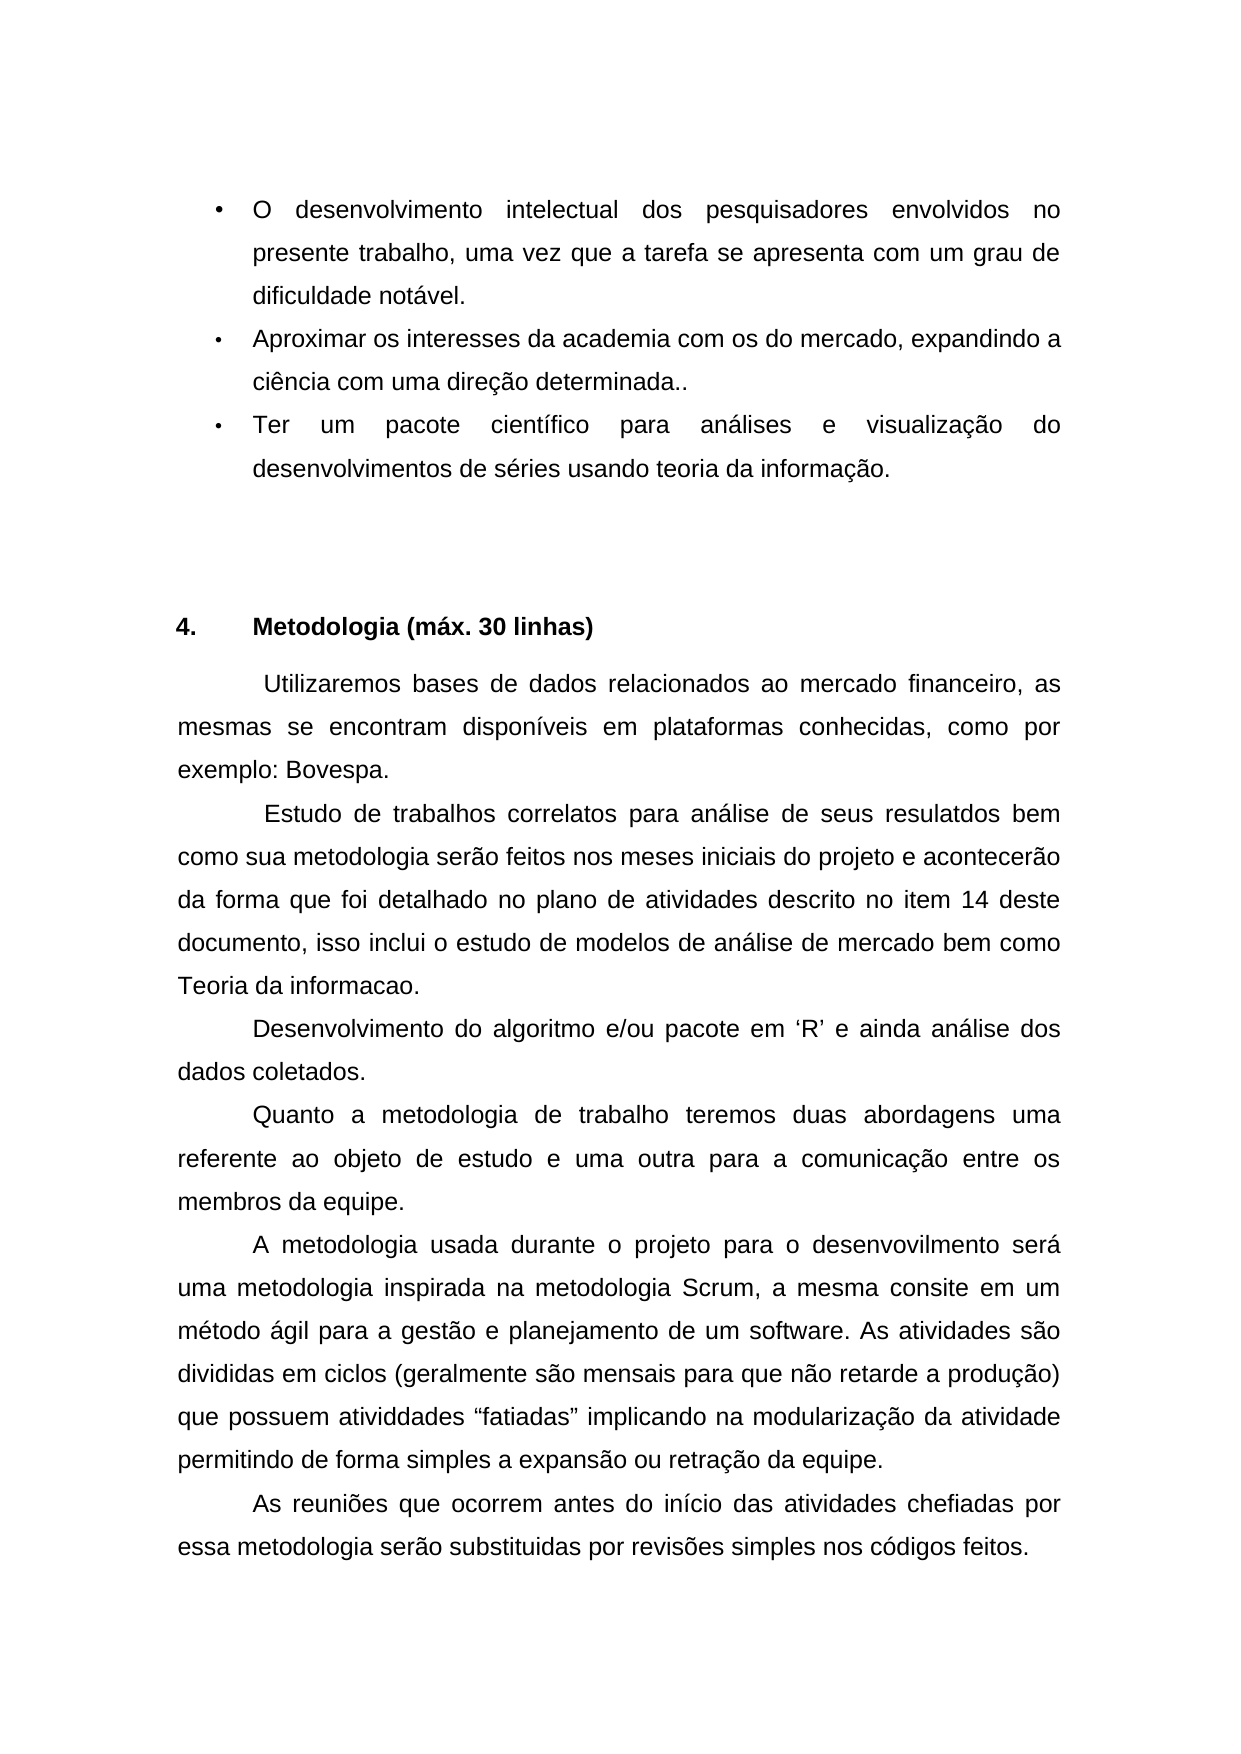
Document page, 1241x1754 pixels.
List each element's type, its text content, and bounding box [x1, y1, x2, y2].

list Metodologia (máx. 30 linhas) [176, 612, 1062, 641]
list Aproximar os interesses da academia com os do mercado, expandindo a ciência com uma direção determinada.. [215, 324, 1062, 396]
list Ter um pacote científico para análises e visualização do desenvolvimentos de séries usando teoria da informação. [215, 411, 1062, 482]
text As reuniões que ocorrem antes do início das atividades chefiadas por essa metodologia serão substituidas por revisões simples nos códigos feitos. [176, 1489, 1062, 1561]
text Desenvolvimento do algoritmo e/ou pacote em ‘R’ e ainda análise dos dados coletados. [176, 1014, 1062, 1086]
text Quanto a metodologia de trabalho teremos duas abordagens uma referente ao objeto de estudo e uma outra para a comunicação entre os membros da equipe. [176, 1101, 1062, 1216]
list O desenvolvimento intelectual dos pesquisadores envolvidos no presente trabalho, uma vez que a tarefa se apresenta com um grau de dificuldade notável. [215, 195, 1062, 310]
text Utilizaremos bases de dados relacionados ao mercado financeiro, as mesmas se encontram disponíveis em plataformas conhecidas, como por exemplo: Bovespa. [176, 669, 1062, 784]
text Estudo de trabalhos correlatos para análise de seus resulatdos bem como sua metodologia serão feitos nos meses iniciais do projeto e acontecerão da forma que foi detalhado no plano de atividades descrito no item 14 deste documento, isso inclui o estudo de modelos de análise de mercado bem como Teoria da informacao. [176, 799, 1062, 1000]
text A metodologia usada durante o projeto para o desenvovilmento será uma metodologia inspirada na metodologia Scrum, a mesma consite em um método ágil para a gestão e planejamento de um software. As atividades são divididas em ciclos (geralmente são mensais para que não retarde a produção) que possuem atividdades “fatiadas” implicando na modularização da atividade permitindo de forma simples a expansão ou retração da equipe. [176, 1230, 1062, 1474]
